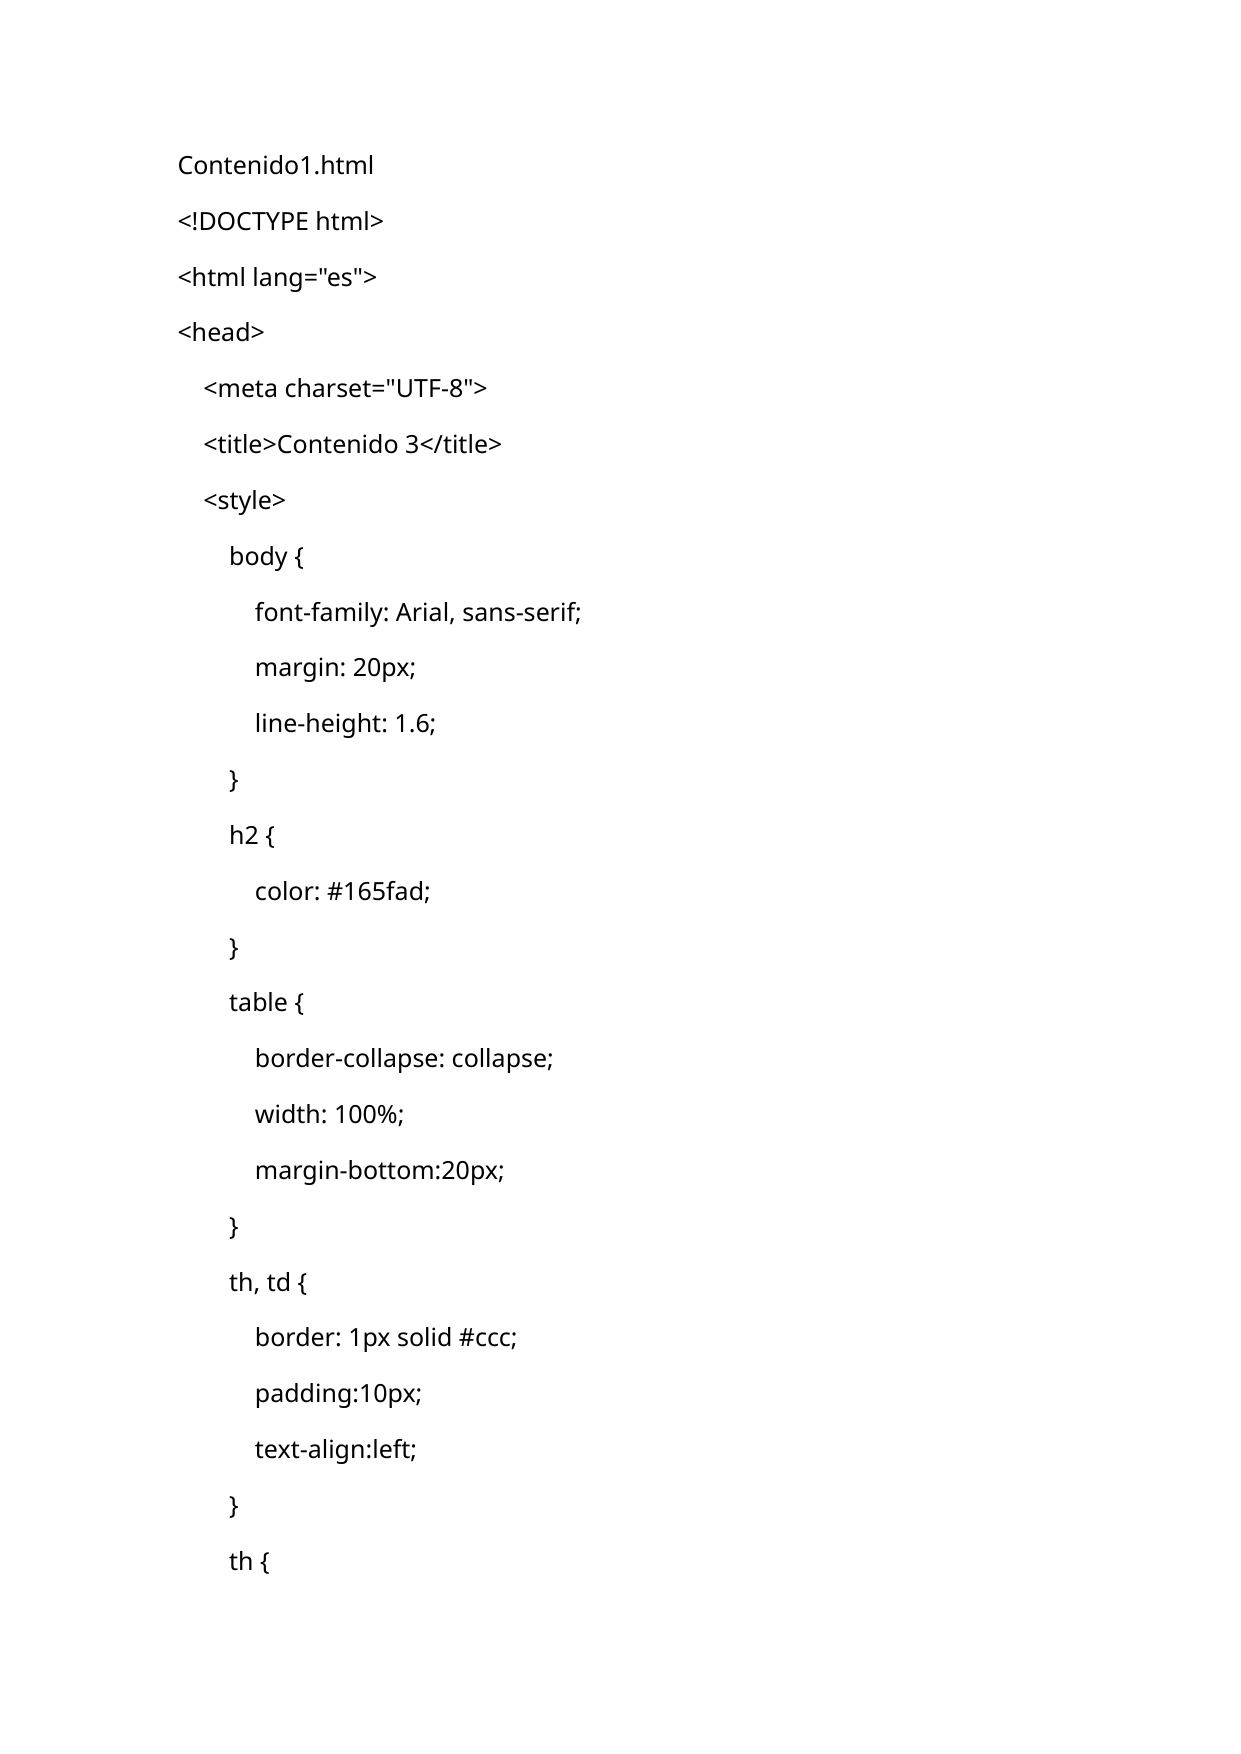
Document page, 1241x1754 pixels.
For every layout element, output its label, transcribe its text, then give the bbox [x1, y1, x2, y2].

text width: 100%; [177, 1097, 1063, 1131]
text text-align:left; [177, 1432, 1063, 1466]
text } [177, 929, 1063, 963]
text line-height: 1.6; [177, 706, 1063, 740]
text margin: 20px; [177, 650, 1063, 684]
text color: #165fad; [177, 873, 1063, 907]
text } [177, 1488, 1063, 1522]
text border: 1px solid #ccc; [177, 1320, 1063, 1354]
text font-family: Arial, sans-serif; [177, 594, 1063, 628]
text } [177, 1208, 1063, 1242]
text <title>Contenido 3</title> [177, 427, 1063, 461]
text h2 { [177, 818, 1063, 852]
text } [177, 762, 1063, 796]
text margin-bottom:20px; [177, 1153, 1063, 1187]
text body { [177, 538, 1063, 572]
text th { [177, 1543, 1063, 1577]
text border-collapse: collapse; [177, 1041, 1063, 1075]
text <!DOCTYPE html> [177, 203, 1063, 237]
text <html lang="es"> [177, 259, 1063, 293]
text <head> [177, 315, 1063, 349]
text <style> [177, 483, 1063, 517]
text table { [177, 985, 1063, 1019]
text <meta charset="UTF-8"> [177, 371, 1063, 405]
text padding:10px; [177, 1376, 1063, 1410]
text Contenido1.html [177, 148, 1063, 182]
text th, td { [177, 1264, 1063, 1298]
